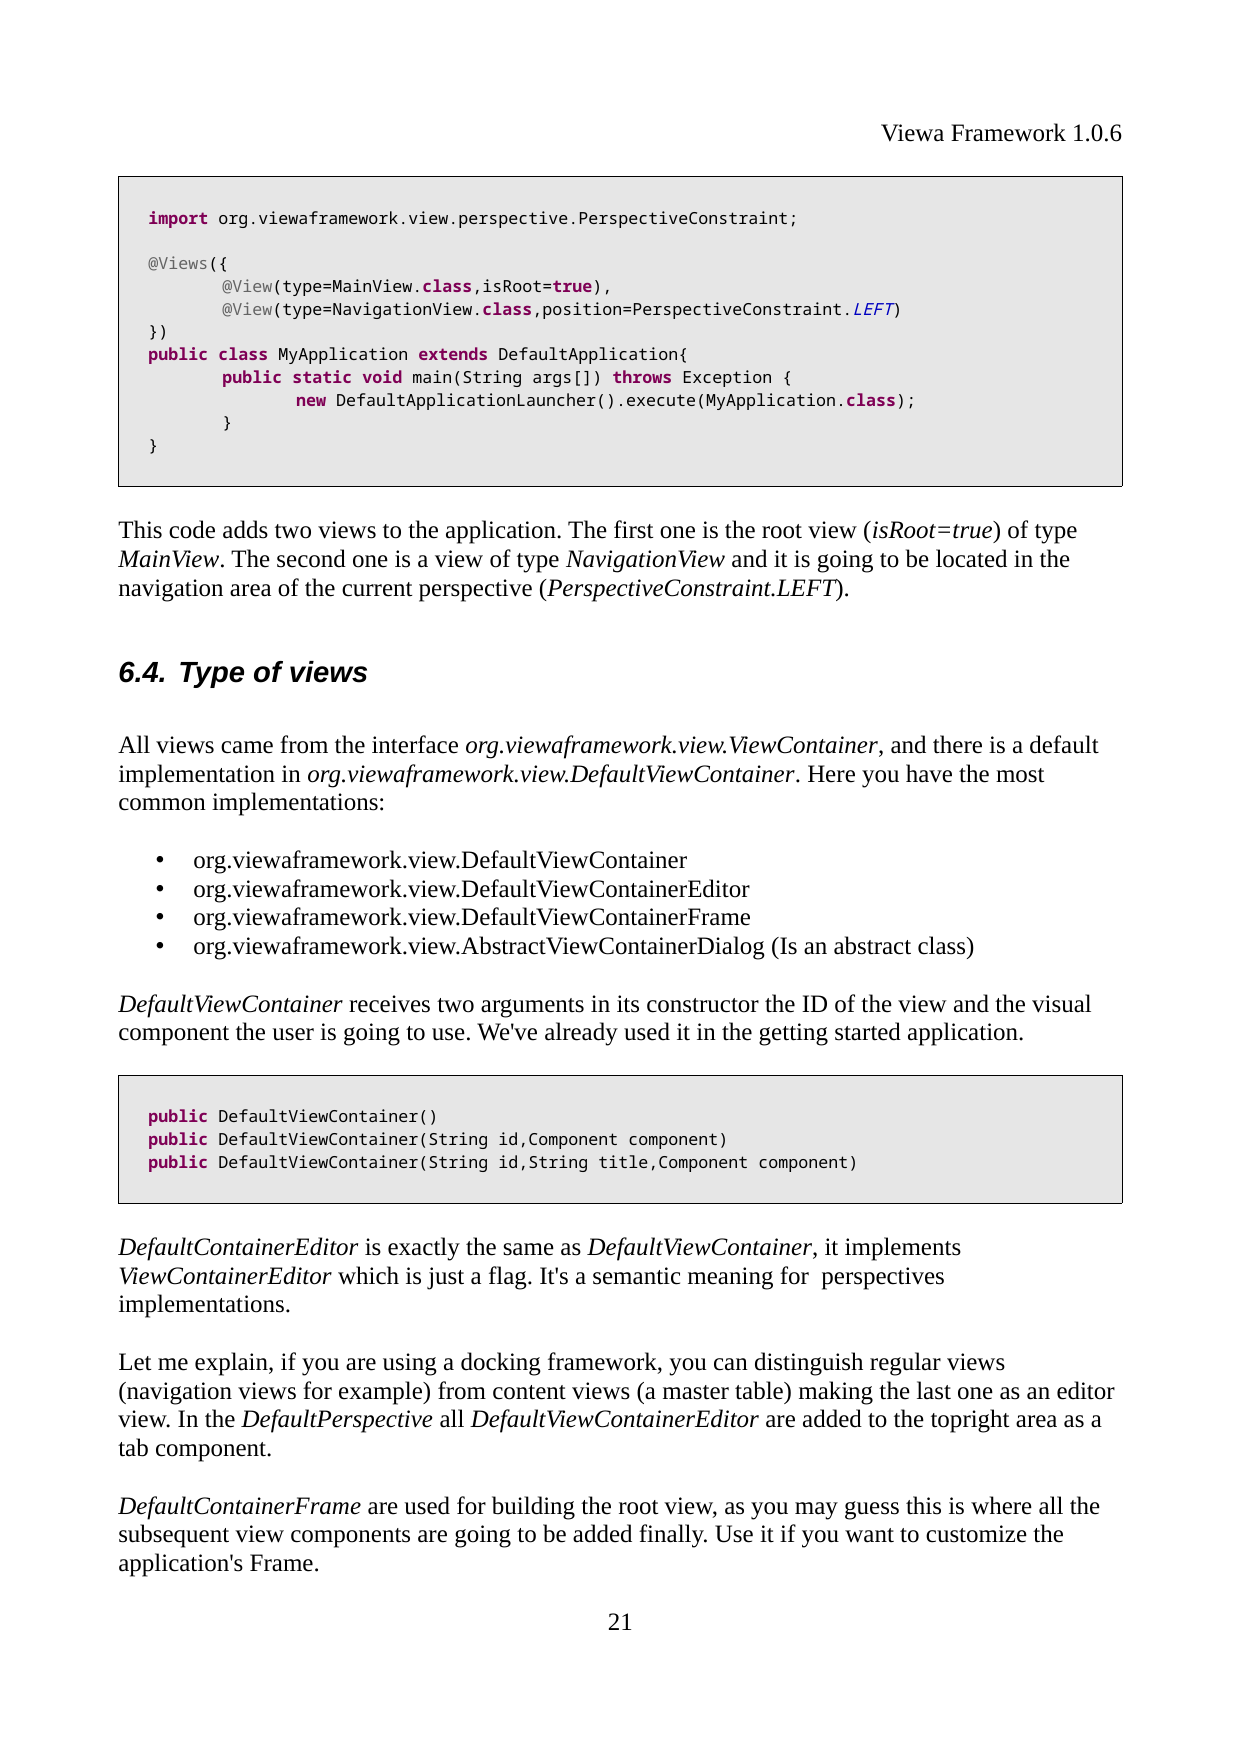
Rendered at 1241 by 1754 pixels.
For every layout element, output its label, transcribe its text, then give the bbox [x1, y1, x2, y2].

text Let me explain, if you are using a docking framework, you can distinguish regular views (navigation views for example) from content views (a master table) making the last one as an editor view. In the DefaultPerspective all DefaultViewContainerEditor are added to the top­right area as a tab component. [118, 1347, 1122, 1462]
text All views came from the interface org.viewaframework.view.ViewContainer, and there is a default [118, 730, 1122, 759]
text DefaultContainerFrame are used for building the root view, as you may guess this is where all the subsequent view components are going to be added finally. Use it if you want to customize the application's Frame. [118, 1491, 1122, 1577]
list org.viewaframework.view.DefaultViewContainerFrame [156, 902, 1122, 931]
text component the user is going to use. We've already used it in the getting started application. [118, 1017, 1122, 1046]
text DefaultViewContainer receives two arguments in its constructor the ID of the view and the visual [118, 989, 1122, 1017]
subtitle Type of views [118, 655, 1122, 689]
text common implementations: [118, 787, 1122, 816]
text This code adds two views to the application. The first one is the root view (isRoot=true) of type MainView. The second one is a view of type NavigationView and it is going to be located in the navigation area of the current perspective (PerspectiveConstraint.LEFT). [118, 515, 1122, 601]
list org.viewaframework.view.DefaultViewContainerEditor [156, 874, 1122, 902]
table_header public DefaultViewContainer() public DefaultViewContainer(String id,Component component) public DefaultViewContainer(String id,String title,Component component) [119, 1076, 1122, 1203]
list org.viewaframework.view.AbstractViewContainerDialog (Is an abstract class) [156, 931, 1122, 960]
text implementation in org.viewaframework.view.DefaultViewContainer. Here you have the most [118, 759, 1122, 787]
list org.viewaframework.view.DefaultViewContainer [156, 845, 1122, 874]
table_header import org.viewaframework.view.perspective.PerspectiveConstraint; @Views({ @View(type=MainView.class,isRoot=true), @View(type=NavigationView.class,position=PerspectiveConstraint.LEFT) }) public class MyApplication extends DefaultApplication{ public static void main(String args[]) throws Exception { new DefaultApplicationLauncher().execute(MyApplication.class); } } [119, 177, 1122, 486]
text DefaultContainerEditor is exactly the same as DefaultViewContainer, it implements ViewContainerEditor which is just a flag. It's a semantic meaning for perspectives implementations. [118, 1232, 1122, 1318]
